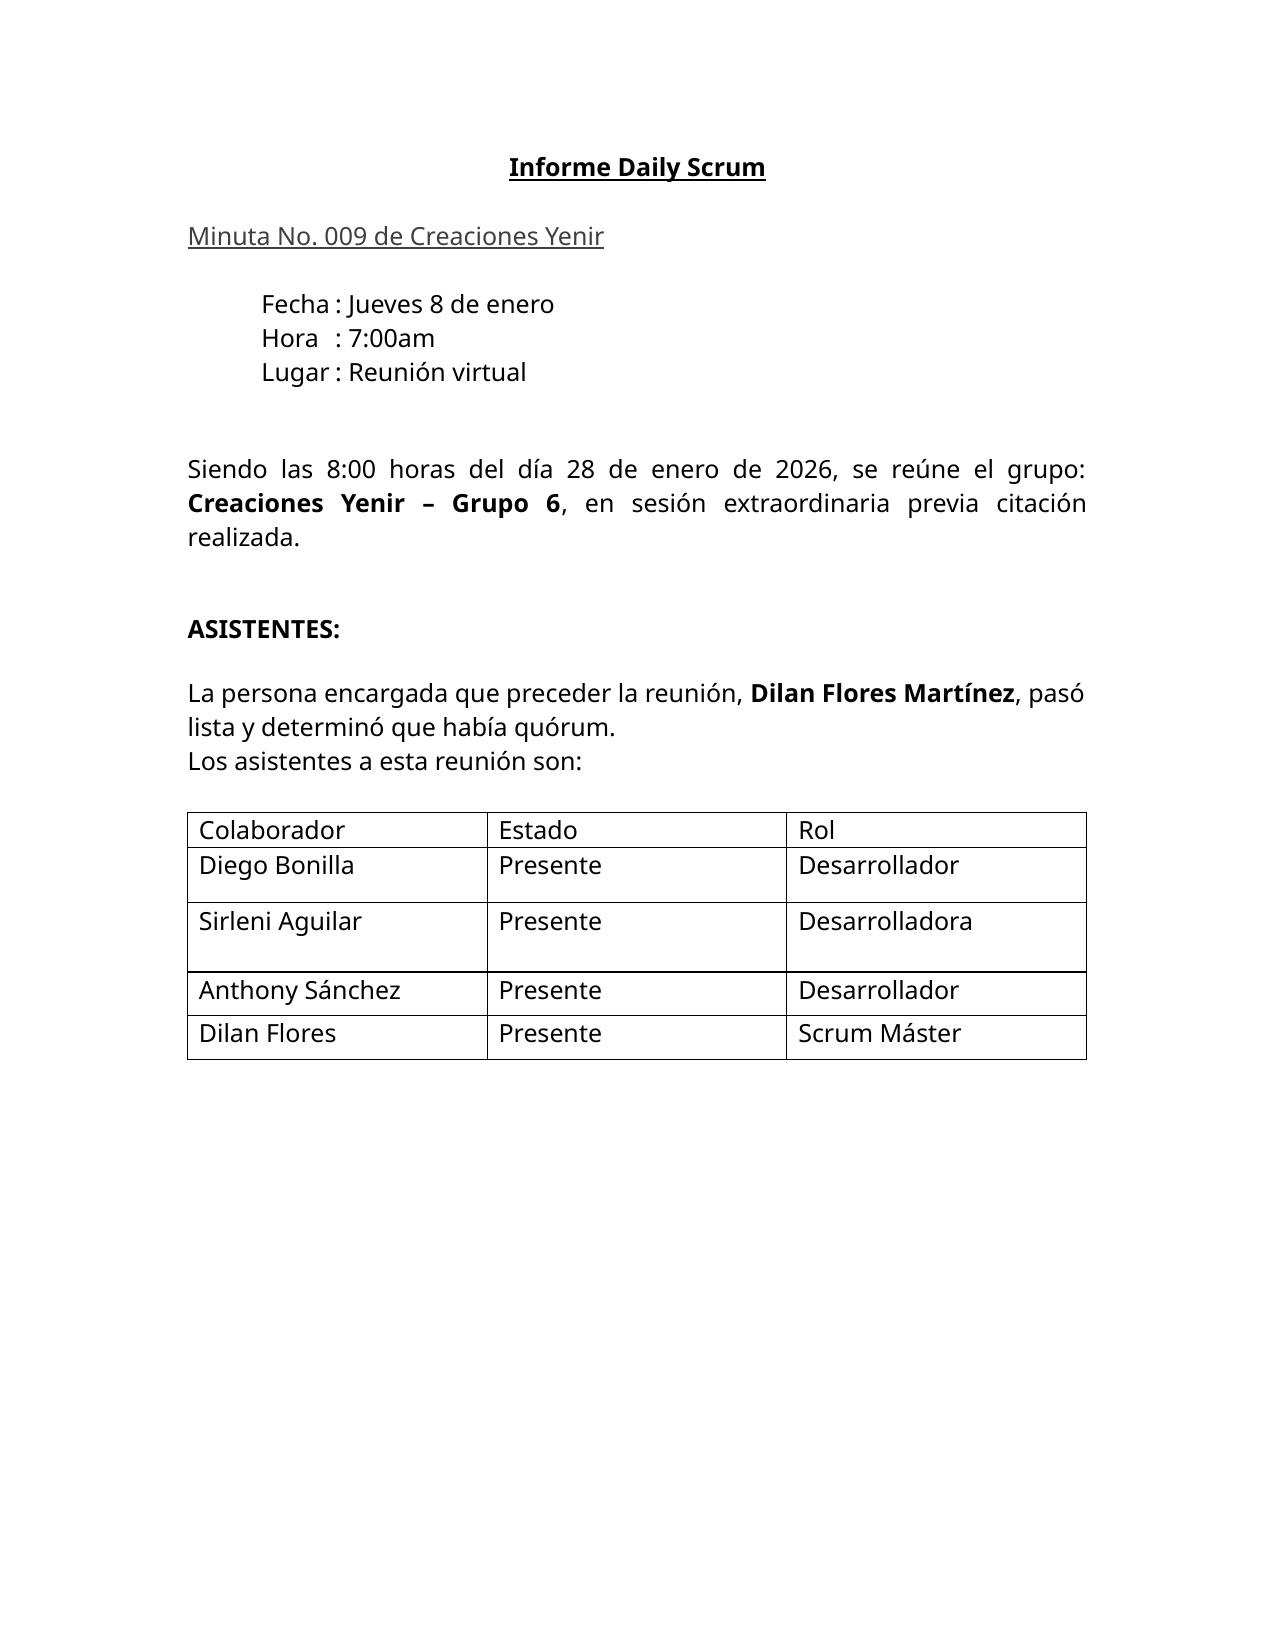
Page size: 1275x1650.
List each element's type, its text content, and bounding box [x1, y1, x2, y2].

table_header Colaborador [188, 813, 487, 847]
table_cell Sirleni Aguilar [188, 903, 487, 971]
text Informe Daily Scrum [187, 150, 1087, 184]
table_cell Desarrollador [787, 848, 1086, 902]
text Minuta No. 009 de Creaciones Yenir [187, 218, 1087, 252]
text La persona encargada que preceder la reunión, Dilan Flores Martínez, pasó lista y determinó que había quórum. [187, 675, 1087, 743]
text Los asistentes a esta reunión son: [187, 743, 1087, 778]
text Lugar : Reunión virtual [187, 354, 1087, 388]
table_cell Dilan Flores [188, 1016, 487, 1059]
table_header Rol [787, 813, 1086, 847]
text Fecha : Jueves 8 de enero [187, 286, 1087, 320]
table_cell Presente [488, 903, 786, 971]
text ASISTENTES: [187, 612, 1087, 646]
table_cell Diego Bonilla [188, 848, 487, 902]
table_cell Presente [488, 848, 786, 902]
table_cell Anthony Sánchez [188, 973, 487, 1015]
table_header Estado [488, 813, 786, 847]
table_cell Desarrolladora [787, 903, 1086, 971]
text Siendo las 8:00 horas del día 28 de enero de 2026, se reúne el grupo: Creaciones Yenir – Grupo 6, en sesión extraordinaria previa citación realizada. [187, 452, 1087, 554]
table_cell Presente [488, 973, 786, 1015]
text Hora : 7:00am [187, 320, 1087, 354]
table_cell Scrum Máster [787, 1016, 1086, 1059]
table_cell Desarrollador [787, 973, 1086, 1015]
table_cell Presente [488, 1016, 786, 1059]
